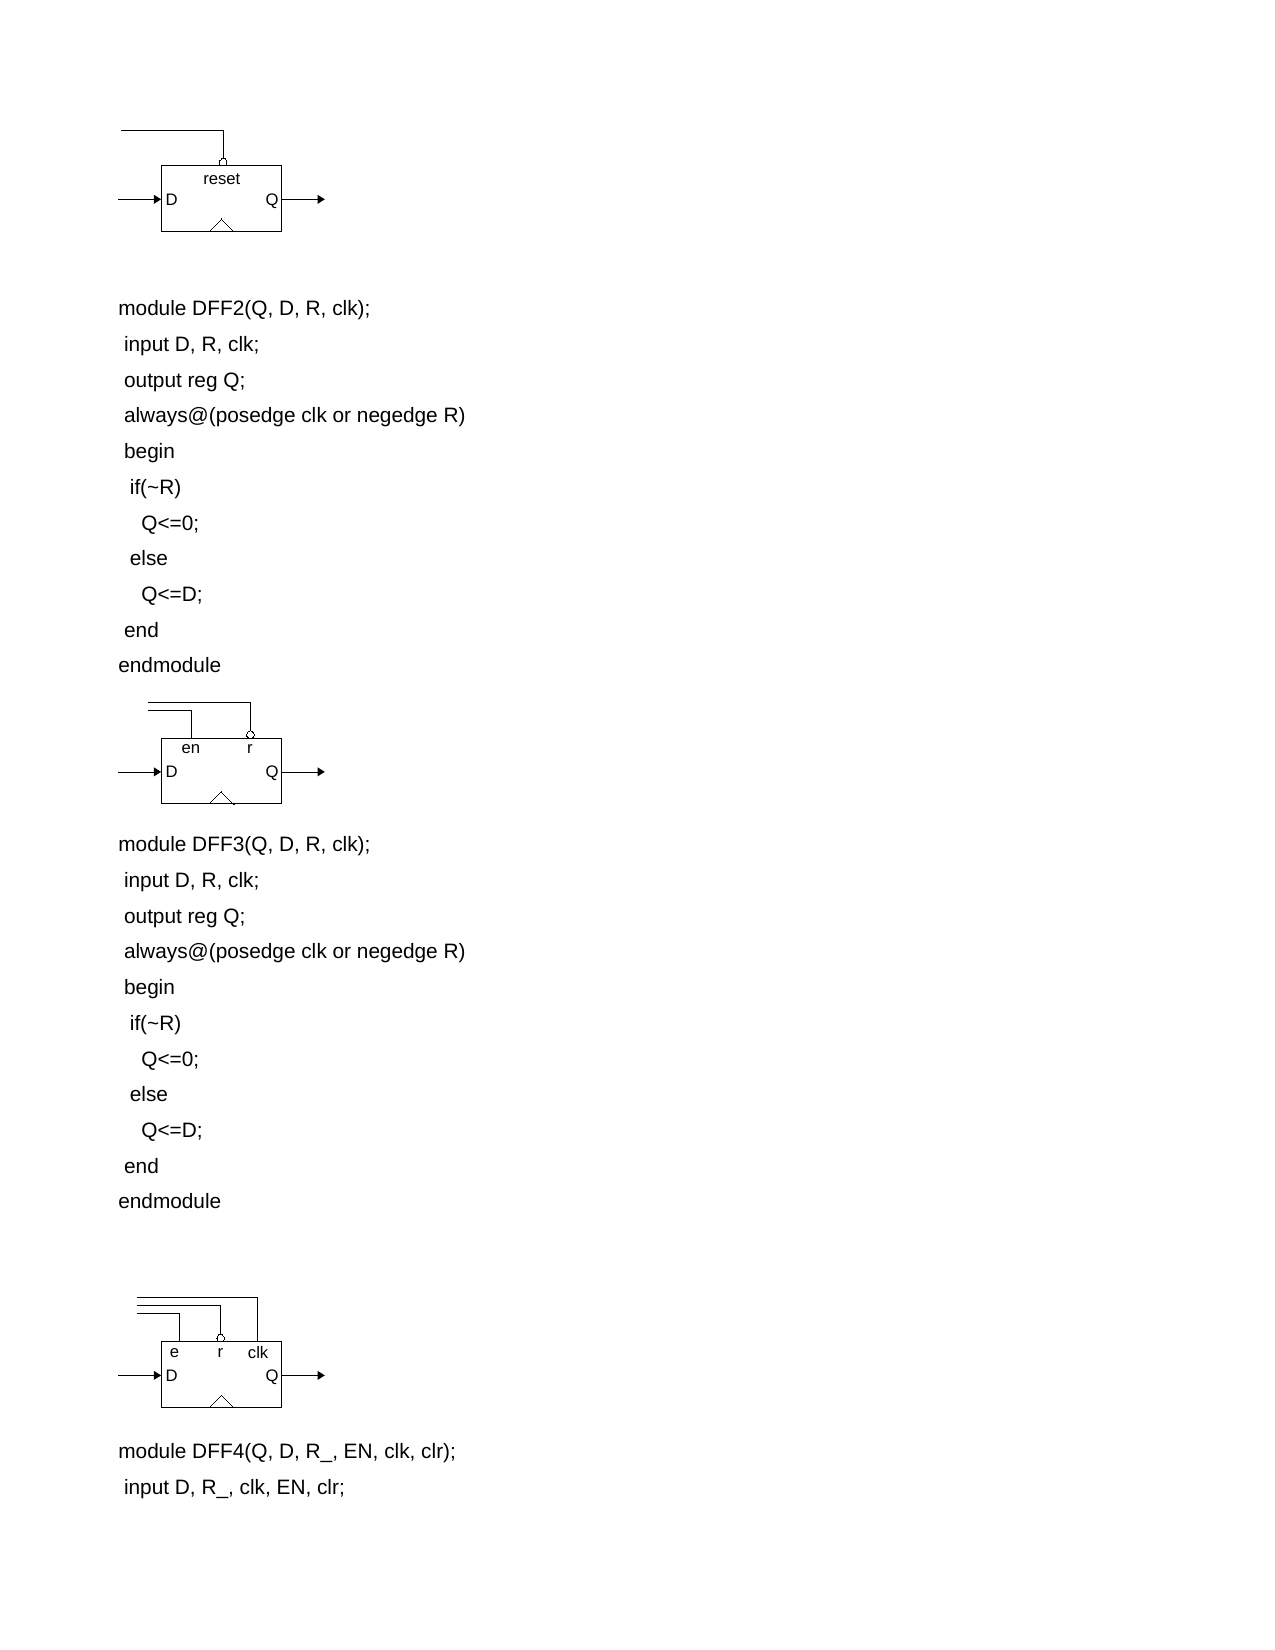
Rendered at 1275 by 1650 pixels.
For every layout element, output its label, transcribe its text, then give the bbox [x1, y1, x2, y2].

text endmodule [118, 1190, 1157, 1213]
text if(~R) [118, 475, 1157, 499]
text Q<=0; [118, 1047, 1157, 1070]
text output reg Q; [118, 904, 1157, 927]
text Q<=0; [118, 511, 1157, 534]
text endmodule [118, 654, 1157, 677]
text module DFF3(Q, D, R, clk); [118, 833, 1157, 856]
text always@(posedge clk or negedge R) [118, 940, 1157, 963]
text always@(posedge clk or negedge R) [118, 404, 1157, 427]
text else [118, 547, 1157, 570]
text module DFF4(Q, D, R_, EN, clk, clr); [118, 1440, 1157, 1463]
text begin [118, 440, 1157, 463]
text input D, R, clk; [118, 868, 1157, 892]
text end [118, 1154, 1157, 1177]
text Q<=D; [118, 583, 1157, 606]
text output reg Q; [118, 368, 1157, 391]
text if(~R) [118, 1011, 1157, 1034]
text input D, R, clk; [118, 332, 1157, 356]
text else [118, 1083, 1157, 1106]
text end [118, 618, 1157, 642]
text Q<=D; [118, 1118, 1157, 1142]
text begin [118, 976, 1157, 999]
text module DFF2(Q, D, R, clk); [118, 297, 1157, 320]
text input D, R_, clk, EN, clr; [118, 1476, 1157, 1499]
